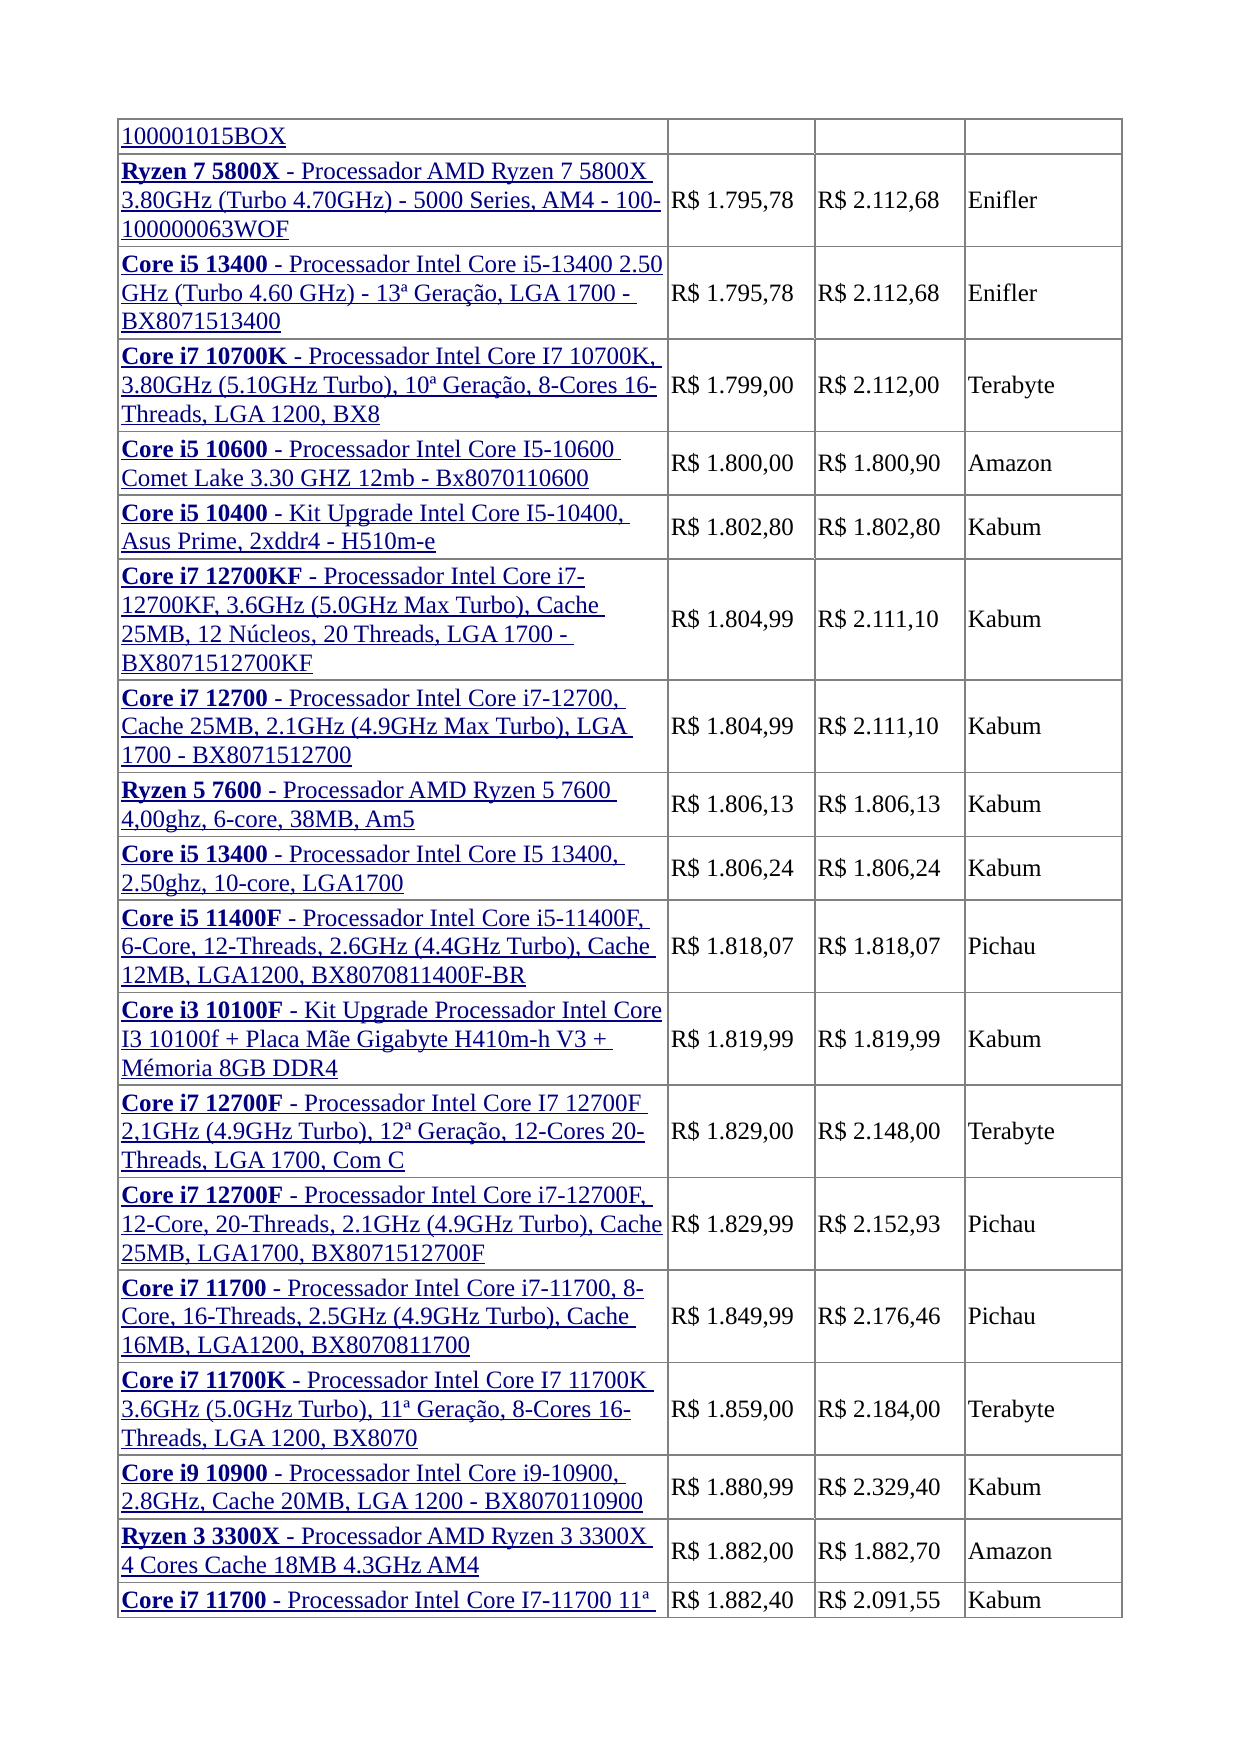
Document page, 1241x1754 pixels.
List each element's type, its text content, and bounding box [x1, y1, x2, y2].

table_cell R$ 1.882,70 [816, 1520, 964, 1582]
table_cell Core i5 10400 - Kit Upgrade Intel Core I5-10400, Asus Prime, 2xddr4 - H510m-e [119, 496, 667, 558]
table_cell Pichau [966, 1178, 1121, 1269]
table_cell Kabum [966, 773, 1121, 836]
table_cell Core i5 11400F - Processador Intel Core i5-11400F, 6-Core, 12-Threads, 2.6GHz (4.4GHz Turbo), Cache 12MB, LGA1200, BX8070811400F-BR [119, 901, 667, 992]
table_cell Core i5 10600 - Processador Intel Core I5-10600 Comet Lake 3.30 GHZ 12mb - Bx8070110600 [119, 432, 667, 494]
table_cell R$ 1.802,80 [816, 496, 964, 558]
table_cell Kabum [966, 993, 1121, 1084]
table_cell Pichau [966, 901, 1121, 992]
table_cell Ryzen 3 3300X - Processador AMD Ryzen 3 3300X 4 Cores Cache 18MB 4.3GHz AM4 [119, 1520, 667, 1582]
table_cell R$ 2.111,10 [816, 560, 964, 679]
table_cell R$ 1.882,00 [669, 1520, 814, 1582]
table_cell Kabum [966, 1456, 1121, 1518]
table_cell R$ 1.818,07 [816, 901, 964, 992]
table_cell R$ 1.818,07 [669, 901, 814, 992]
table_cell Core i5 13400 - Processador Intel Core I5 13400, 2.50ghz, 10-core, LGA1700 [119, 837, 667, 899]
table_cell R$ 1.795,78 [669, 247, 814, 338]
table_cell R$ 2.112,68 [816, 247, 964, 338]
table_cell R$ 1.806,13 [669, 773, 814, 836]
table_cell R$ 2.152,93 [816, 1178, 964, 1269]
table_cell Enifler [966, 247, 1121, 338]
table_cell [669, 120, 814, 153]
table_cell R$ 1.829,00 [669, 1086, 814, 1177]
table_cell R$ 1.806,24 [669, 837, 814, 899]
table_cell R$ 1.806,24 [816, 837, 964, 899]
table_cell Core i9 10900 - Processador Intel Core i9-10900, 2.8GHz, Cache 20MB, LGA 1200 - BX8070110900 [119, 1456, 667, 1518]
table_cell R$ 2.184,00 [816, 1363, 964, 1454]
table_cell [966, 120, 1121, 153]
table_cell Core i3 10100F - Kit Upgrade Processador Intel Core I3 10100f + Placa Mãe Gigabyte H410m-h V3 + Mémoria 8GB DDR4 [119, 993, 667, 1084]
table_cell Kabum [966, 560, 1121, 679]
table_cell Core i7 12700F - Processador Intel Core i7-12700F, 12-Core, 20-Threads, 2.1GHz (4.9GHz Turbo), Cache 25MB, LGA1700, BX8071512700F [119, 1178, 667, 1269]
table_cell Kabum [966, 681, 1121, 772]
table_cell [816, 120, 964, 153]
table_cell R$ 1.804,99 [669, 560, 814, 679]
table_cell Core i7 11700 - Processador Intel Core i7-11700, 8-Core, 16-Threads, 2.5GHz (4.9GHz Turbo), Cache 16MB, LGA1200, BX8070811700 [119, 1271, 667, 1362]
table_cell Core i7 12700F - Processador Intel Core I7 12700F 2,1GHz (4.9GHz Turbo), 12ª Geração, 12-Cores 20-Threads, LGA 1700, Com C [119, 1086, 667, 1177]
table_cell Kabum [966, 1583, 1121, 1617]
table_cell Terabyte [966, 340, 1121, 431]
table_cell Ryzen 5 7600 - Processador AMD Ryzen 5 7600 4,00ghz, 6-core, 38MB, Am5 [119, 773, 667, 836]
table_cell R$ 1.806,13 [816, 773, 964, 836]
table_cell Core i7 11700K - Processador Intel Core I7 11700K 3.6GHz (5.0GHz Turbo), 11ª Geração, 8-Cores 16-Threads, LGA 1200, BX8070 [119, 1363, 667, 1454]
table_cell R$ 2.148,00 [816, 1086, 964, 1177]
table_cell 100001015BOX [119, 120, 667, 153]
table_cell Core i7 12700 - Processador Intel Core i7-12700, Cache 25MB, 2.1GHz (4.9GHz Max Turbo), LGA 1700 - BX8071512700 [119, 681, 667, 772]
table_cell R$ 2.112,68 [816, 155, 964, 246]
table_cell R$ 2.112,00 [816, 340, 964, 431]
table_cell Amazon [966, 432, 1121, 494]
table_cell R$ 2.091,55 [816, 1583, 964, 1617]
table_cell Terabyte [966, 1363, 1121, 1454]
table_cell Core i7 10700K - Processador Intel Core I7 10700K, 3.80GHz (5.10GHz Turbo), 10ª Geração, 8-Cores 16-Threads, LGA 1200, BX8 [119, 340, 667, 431]
table_cell Enifler [966, 155, 1121, 246]
table_cell Core i7 12700KF - Processador Intel Core i7-12700KF, 3.6GHz (5.0GHz Max Turbo), Cache 25MB, 12 Núcleos, 20 Threads, LGA 1700 - BX8071512700KF [119, 560, 667, 679]
table_cell Ryzen 7 5800X - Processador AMD Ryzen 7 5800X 3.80GHz (Turbo 4.70GHz) - 5000 Series, AM4 - 100-100000063WOF [119, 155, 667, 246]
table_cell R$ 1.882,40 [669, 1583, 814, 1617]
table_cell Core i5 13400 - Processador Intel Core i5-13400 2.50 GHz (Turbo 4.60 GHz) - 13ª Geração, LGA 1700 - BX8071513400 [119, 247, 667, 338]
table_cell R$ 2.176,46 [816, 1271, 964, 1362]
table_cell R$ 2.111,10 [816, 681, 964, 772]
table_cell R$ 1.795,78 [669, 155, 814, 246]
table_cell R$ 1.800,90 [816, 432, 964, 494]
table_cell Kabum [966, 496, 1121, 558]
table_cell Amazon [966, 1520, 1121, 1582]
table_cell R$ 1.819,99 [669, 993, 814, 1084]
table_cell R$ 1.804,99 [669, 681, 814, 772]
table_cell R$ 1.880,99 [669, 1456, 814, 1518]
table_cell Core i7 11700 - Processador Intel Core I7-11700 11ª [119, 1583, 667, 1617]
table_cell R$ 1.819,99 [816, 993, 964, 1084]
table_cell R$ 1.829,99 [669, 1178, 814, 1269]
table_cell R$ 1.800,00 [669, 432, 814, 494]
table_cell R$ 1.849,99 [669, 1271, 814, 1362]
table_cell Kabum [966, 837, 1121, 899]
table_cell R$ 1.799,00 [669, 340, 814, 431]
table_cell Terabyte [966, 1086, 1121, 1177]
table_cell R$ 1.802,80 [669, 496, 814, 558]
table_cell Pichau [966, 1271, 1121, 1362]
table_cell R$ 2.329,40 [816, 1456, 964, 1518]
table_cell R$ 1.859,00 [669, 1363, 814, 1454]
